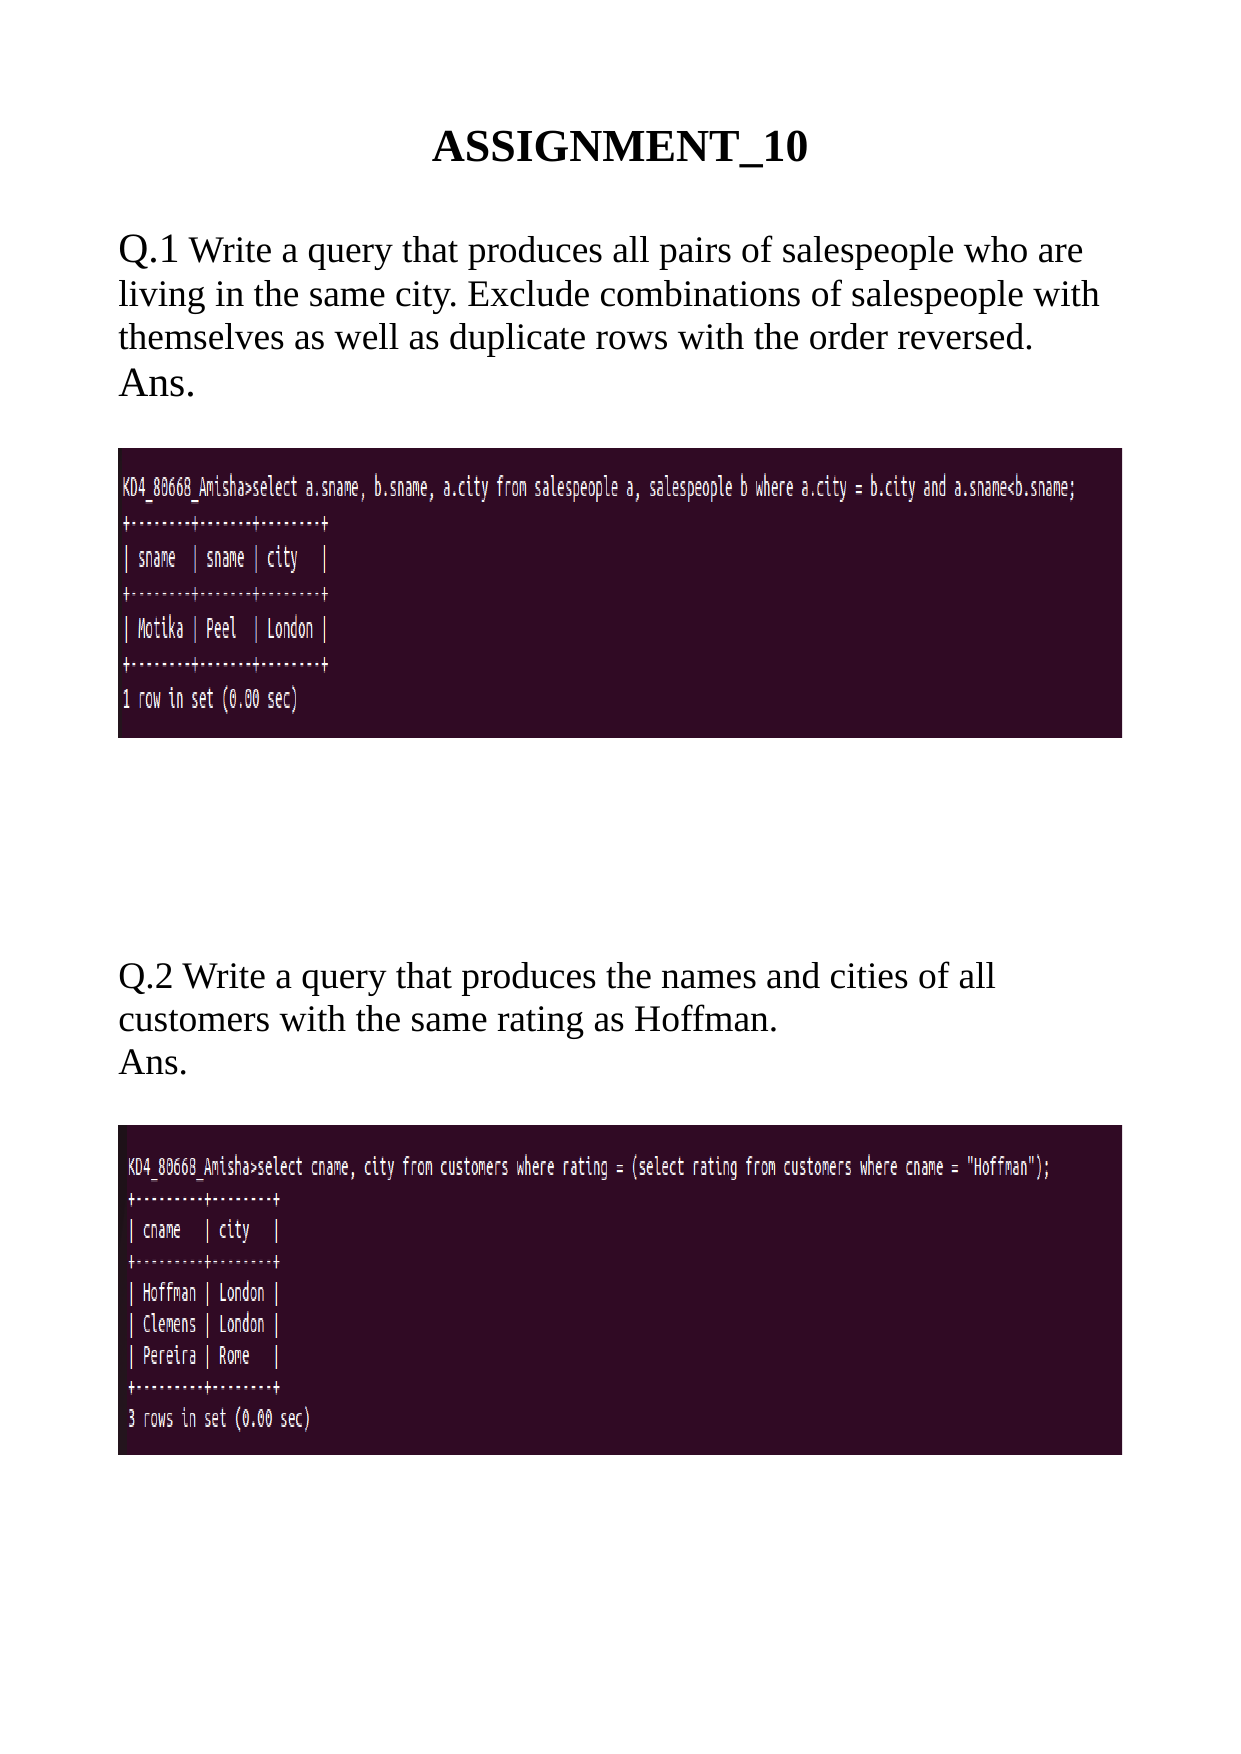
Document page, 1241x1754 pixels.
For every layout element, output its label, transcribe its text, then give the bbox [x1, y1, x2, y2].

text Q.2 Write a query that produces the names and cities of all customers with the same rating as Hoffman. [118, 953, 1122, 1039]
text ASSIGNMENT_10 [118, 118, 1122, 171]
text Ans. [118, 1039, 1122, 1083]
picture [118, 1125, 1123, 1455]
picture [118, 448, 1123, 738]
text Q.1 Write a query that produces all pairs of salespeople who are living in the same city. Exclude combinations of salespeople with themselves as well as duplicate rows with the order reversed. [118, 223, 1122, 358]
text Ans. [118, 358, 1122, 406]
